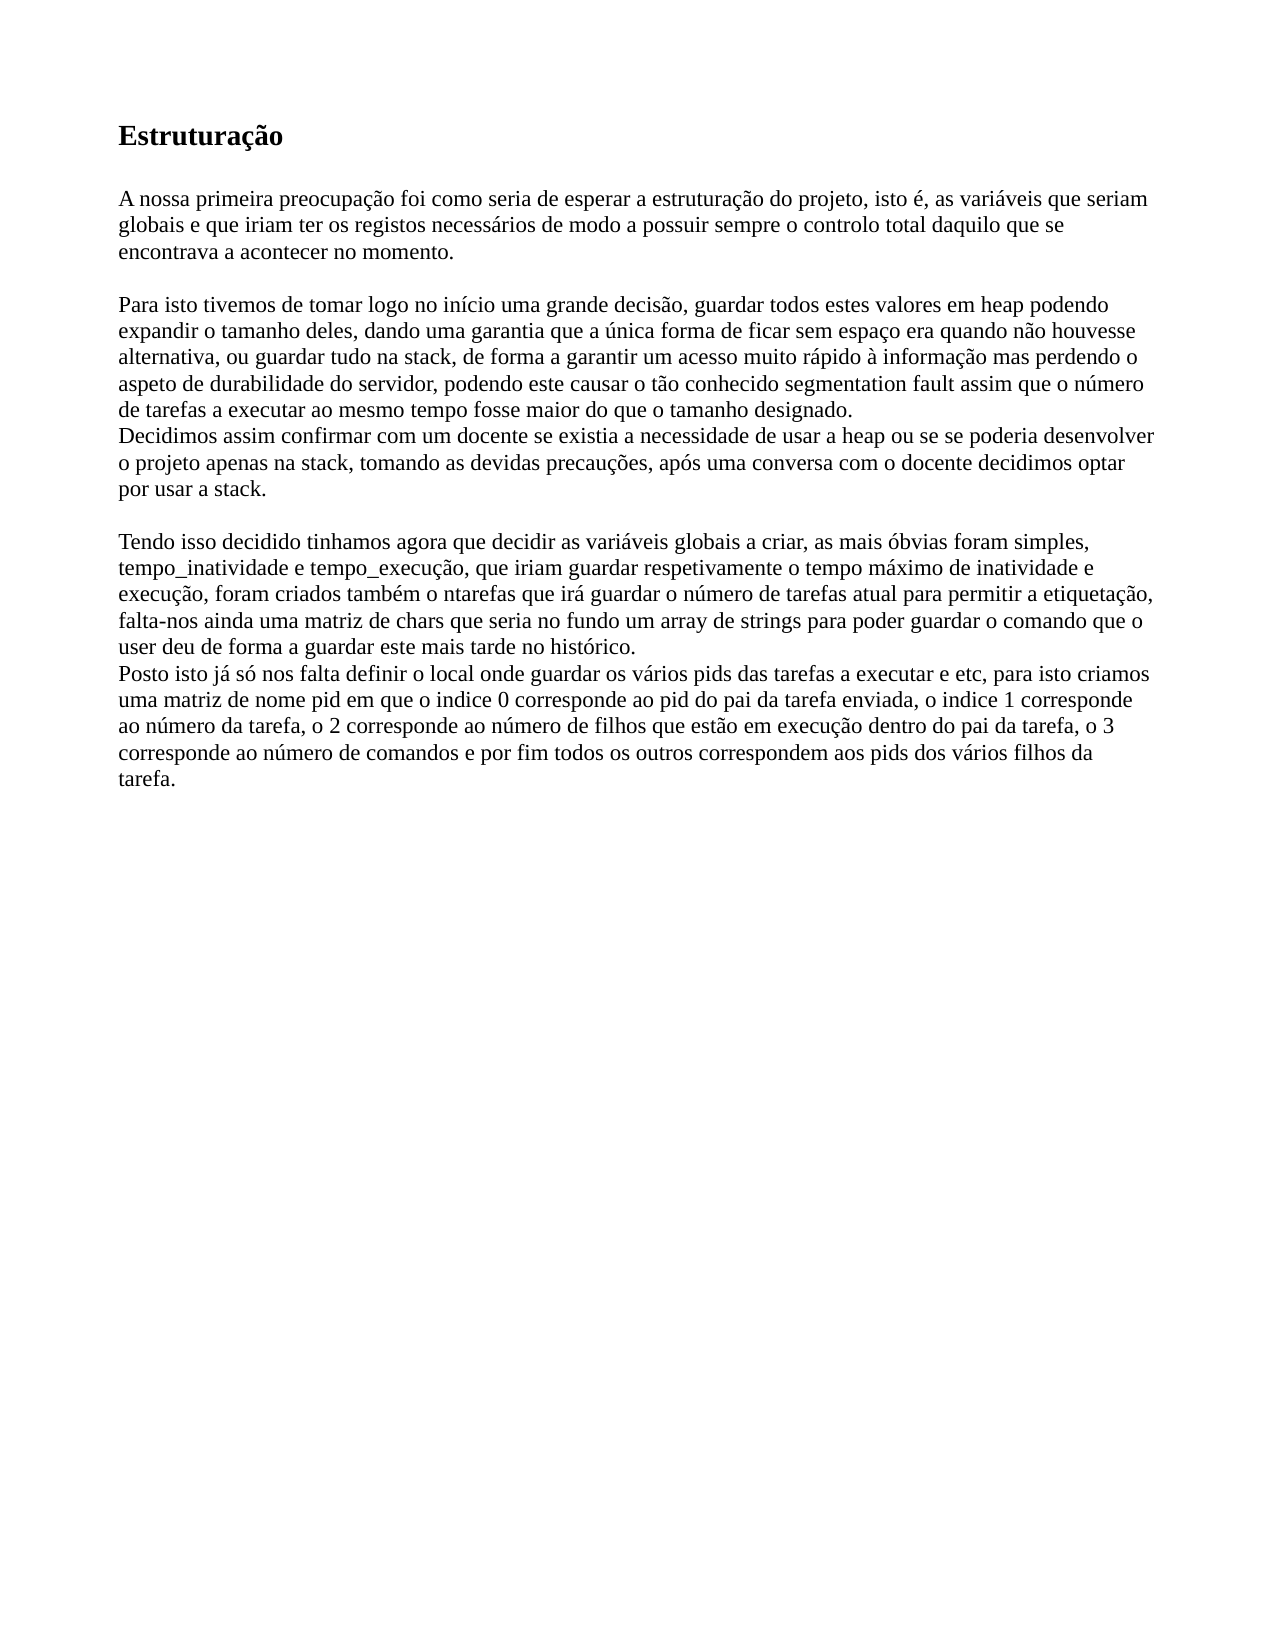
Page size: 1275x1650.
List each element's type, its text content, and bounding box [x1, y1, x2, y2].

text Tendo isso decidido tinhamos agora que decidir as variáveis globais a criar, as mais óbvias foram simples, tempo_inatividade e tempo_execução, que iriam guardar respetivamente o tempo máximo de inatividade e execução, foram criados também o ntarefas que irá guardar o número de tarefas atual para permitir a etiquetação, falta-nos ainda uma matriz de chars que seria no fundo um array de strings para poder guardar o comando que o user deu de forma a guardar este mais tarde no histórico. [118, 528, 1157, 659]
text A nossa primeira preocupação foi como seria de esperar a estruturação do projeto, isto é, as variáveis que seriam globais e que iriam ter os registos necessários de modo a possuir sempre o controlo total daquilo que se encontrava a acontecer no momento. [118, 185, 1157, 264]
text Decidimos assim confirmar com um docente se existia a necessidade de usar a heap ou se se poderia desenvolver o projeto apenas na stack, tomando as devidas precauções, após uma conversa com o docente decidimos optar por usar a stack. [118, 422, 1157, 501]
text Posto isto já só nos falta definir o local onde guardar os vários pids das tarefas a executar e etc, para isto criamos uma matriz de nome pid em que o indice 0 corresponde ao pid do pai da tarefa enviada, o indice 1 corresponde ao número da tarefa, o 2 corresponde ao número de filhos que estão em execução dentro do pai da tarefa, o 3 corresponde ao número de comandos e por fim todos os outros correspondem aos pids dos vários filhos da tarefa. [118, 659, 1157, 791]
text Para isto tivemos de tomar logo no início uma grande decisão, guardar todos estes valores em heap podendo expandir o tamanho deles, dando uma garantia que a única forma de ficar sem espaço era quando não houvesse alternativa, ou guardar tudo na stack, de forma a garantir um acesso muito rápido à informação mas perdendo o aspeto de durabilidade do servidor, podendo este causar o tão conhecido segmentation fault assim que o número de tarefas a executar ao mesmo tempo fosse maior do que o tamanho designado. [118, 291, 1157, 422]
text Estruturação [118, 118, 1157, 152]
